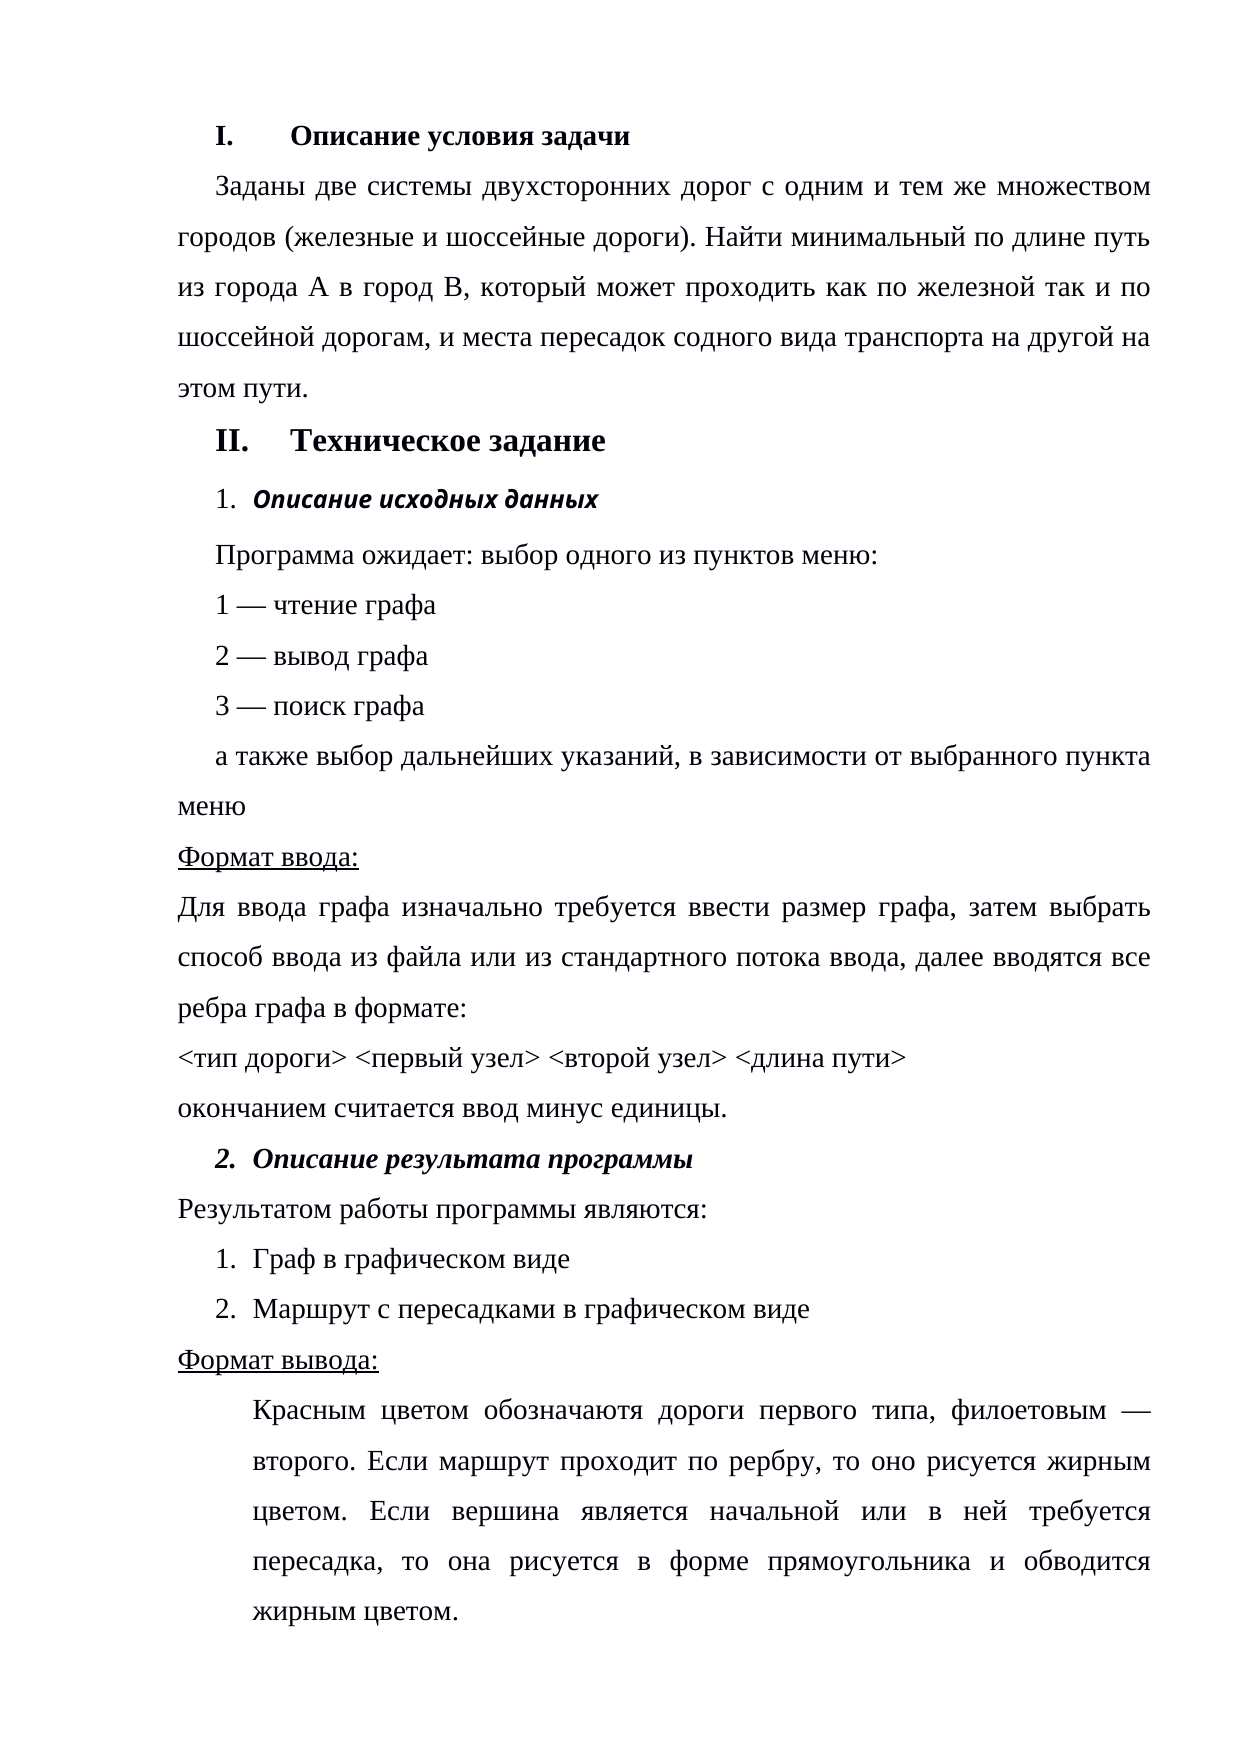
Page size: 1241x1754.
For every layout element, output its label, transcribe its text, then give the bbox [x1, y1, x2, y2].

text окончанием считается ввод минус единицы. [177, 1090, 1152, 1124]
list Маршрут с пересадками в графическом виде [215, 1292, 1152, 1325]
text Формат вывода: [177, 1342, 1152, 1376]
text Заданы две системы двухсторонних дорог с одним и тем же множеством городов (железные и шоссейные дороги). Найти минимальный по длине путь из города A в город B, который может проходить как по железной так и по шоссейной дорогам, и места пересадок содного вида транспорта на другой на этом пути. [177, 168, 1152, 403]
list Техническое задание [215, 420, 1152, 458]
list Описание результата программы [215, 1141, 1152, 1174]
text 3 — поиск графа [177, 688, 1152, 721]
list Описание условия задачи [215, 118, 1152, 152]
text <тип дороги> <первый узел> <второй узел> <длина пути> [177, 1040, 1152, 1074]
text а также выбор дальнейших указаний, в зависимости от выбранного пункта меню [177, 738, 1152, 822]
text Формат ввода: [177, 839, 1152, 872]
text 1 — чтение графа [177, 587, 1152, 621]
list Граф в графическом виде [215, 1241, 1152, 1275]
text Для ввода графа изначально требуется ввести размер графа, затем выбрать способ ввода из файла или из стандартного потока ввода, далее вводятся все ребра графа в формате: [177, 889, 1152, 1023]
text 2 — вывод графа [177, 638, 1152, 671]
list Красным цветом обозначаютя дороги первого типа, филоетовым — второго. Если маршрут проходит по рербру, то оно рисуется жирным цветом. Если вершина является начальной или в ней требуется пересадка, то она рисуется в форме прямоугольника и обводится жирным цветом. [215, 1392, 1152, 1627]
list Описание исходных данных [215, 477, 1152, 517]
text Результатом работы программы являются: [177, 1191, 1152, 1224]
text Программа ожидает: выбор одного из пунктов меню: [177, 537, 1152, 571]
